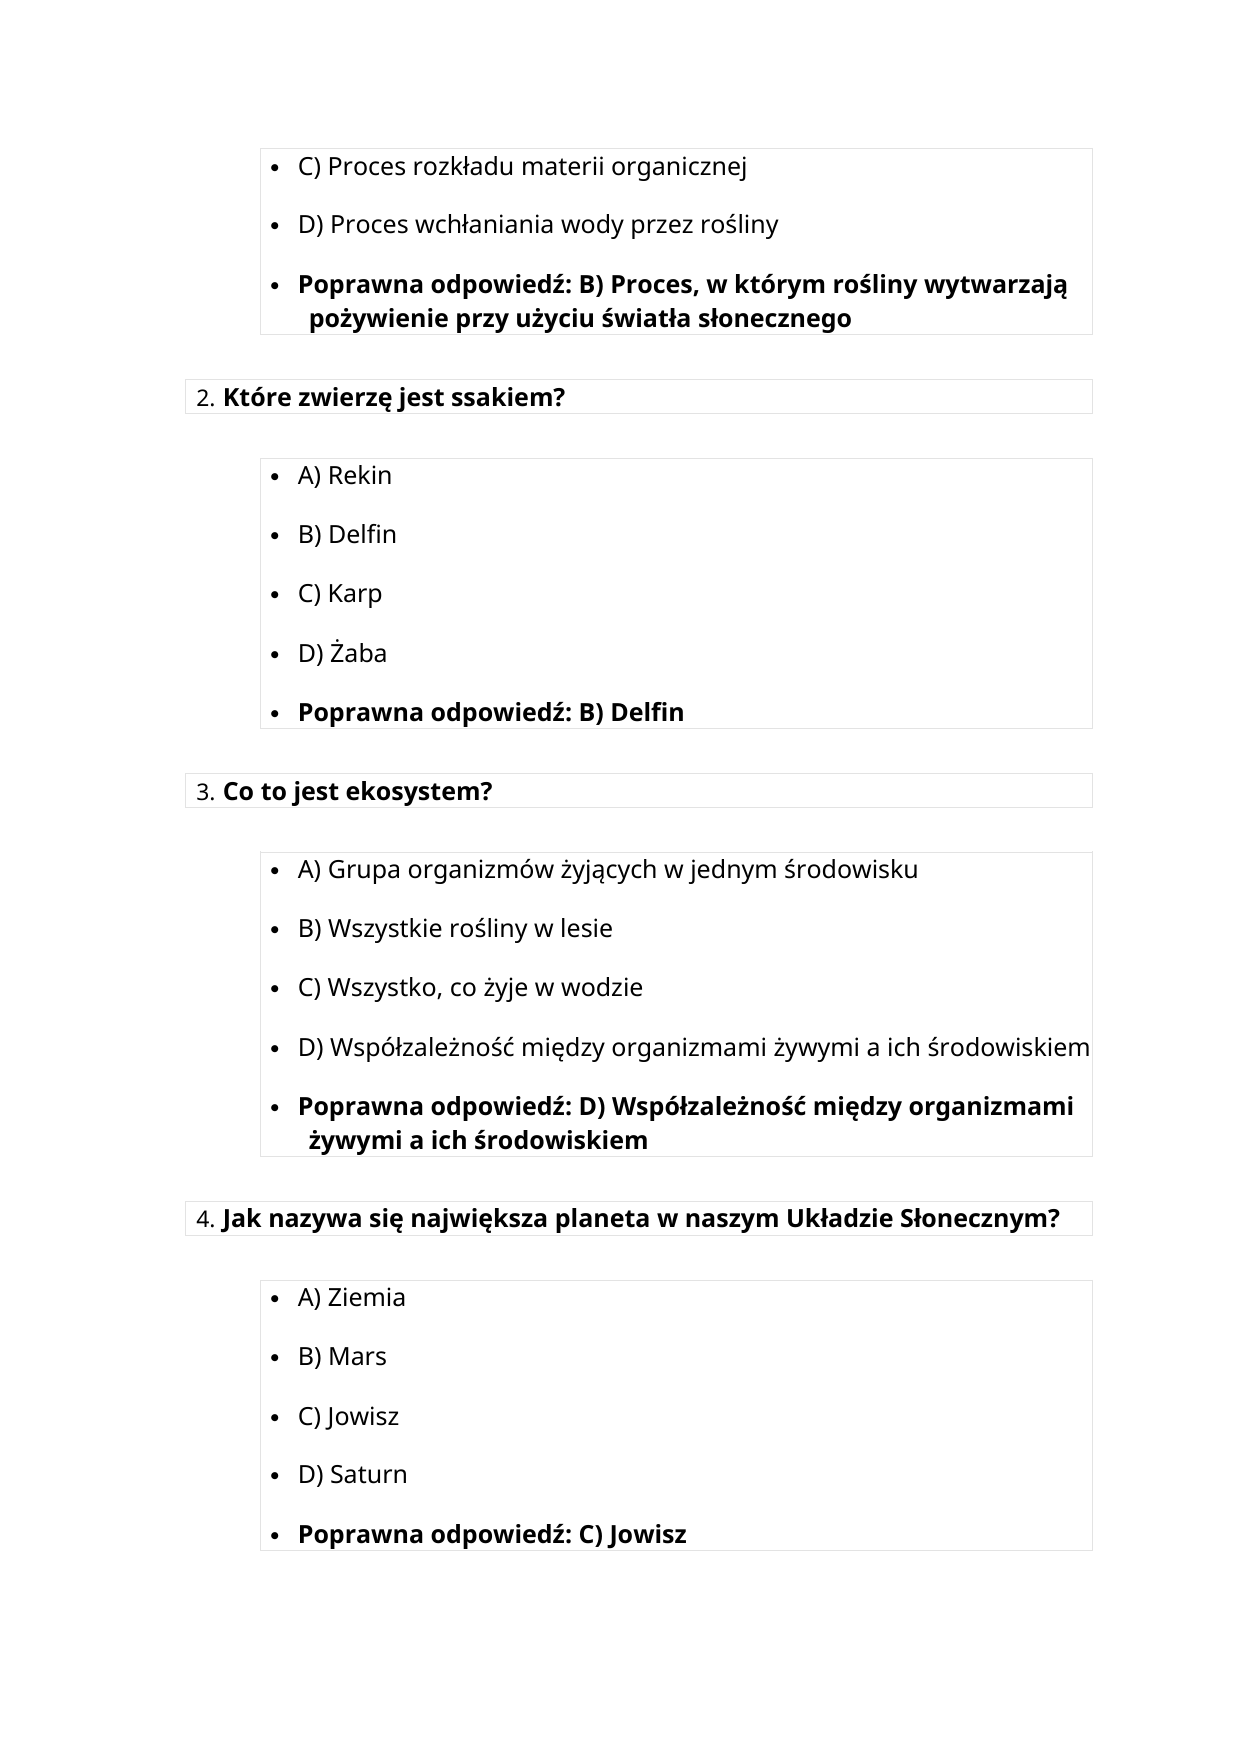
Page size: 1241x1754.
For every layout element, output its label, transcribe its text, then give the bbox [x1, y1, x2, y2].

list D) Saturn [261, 1457, 1092, 1491]
list C) Jowisz [261, 1398, 1092, 1432]
list D) Proces wchłaniania wody przez rośliny [261, 207, 1092, 241]
list Co to jest ekosystem? [186, 774, 1092, 807]
list C) Wszystko, co żyje w wodzie [261, 969, 1092, 1004]
list C) Proces rozkładu materii organicznej [261, 149, 1092, 182]
list B) Mars [261, 1338, 1092, 1373]
list A) Rekin [261, 459, 1092, 492]
list Poprawna odpowiedź: C) Jowisz [261, 1516, 1092, 1550]
list Poprawna odpowiedź: B) Proces, w którym rośliny wytwarzają pożywienie przy użyciu światła słonecznego [261, 266, 1092, 334]
list Poprawna odpowiedź: B) Delfin [261, 694, 1092, 728]
list Poprawna odpowiedź: D) Współzależność między organizmami żywymi a ich środowiskiem [261, 1088, 1092, 1156]
list A) Ziemia [261, 1281, 1092, 1314]
list D) Współzależność między organizmami żywymi a ich środowiskiem [261, 1029, 1092, 1063]
list Jak nazywa się największa planeta w naszym Układzie Słonecznym? [186, 1202, 1092, 1235]
list C) Karp [261, 576, 1092, 610]
list B) Wszystkie rośliny w lesie [261, 911, 1092, 945]
list A) Grupa organizmów żyjących w jednym środowisku [261, 853, 1092, 886]
list D) Żaba [261, 635, 1092, 669]
list B) Delfin [261, 517, 1092, 551]
list Które zwierzę jest ssakiem? [186, 380, 1092, 413]
